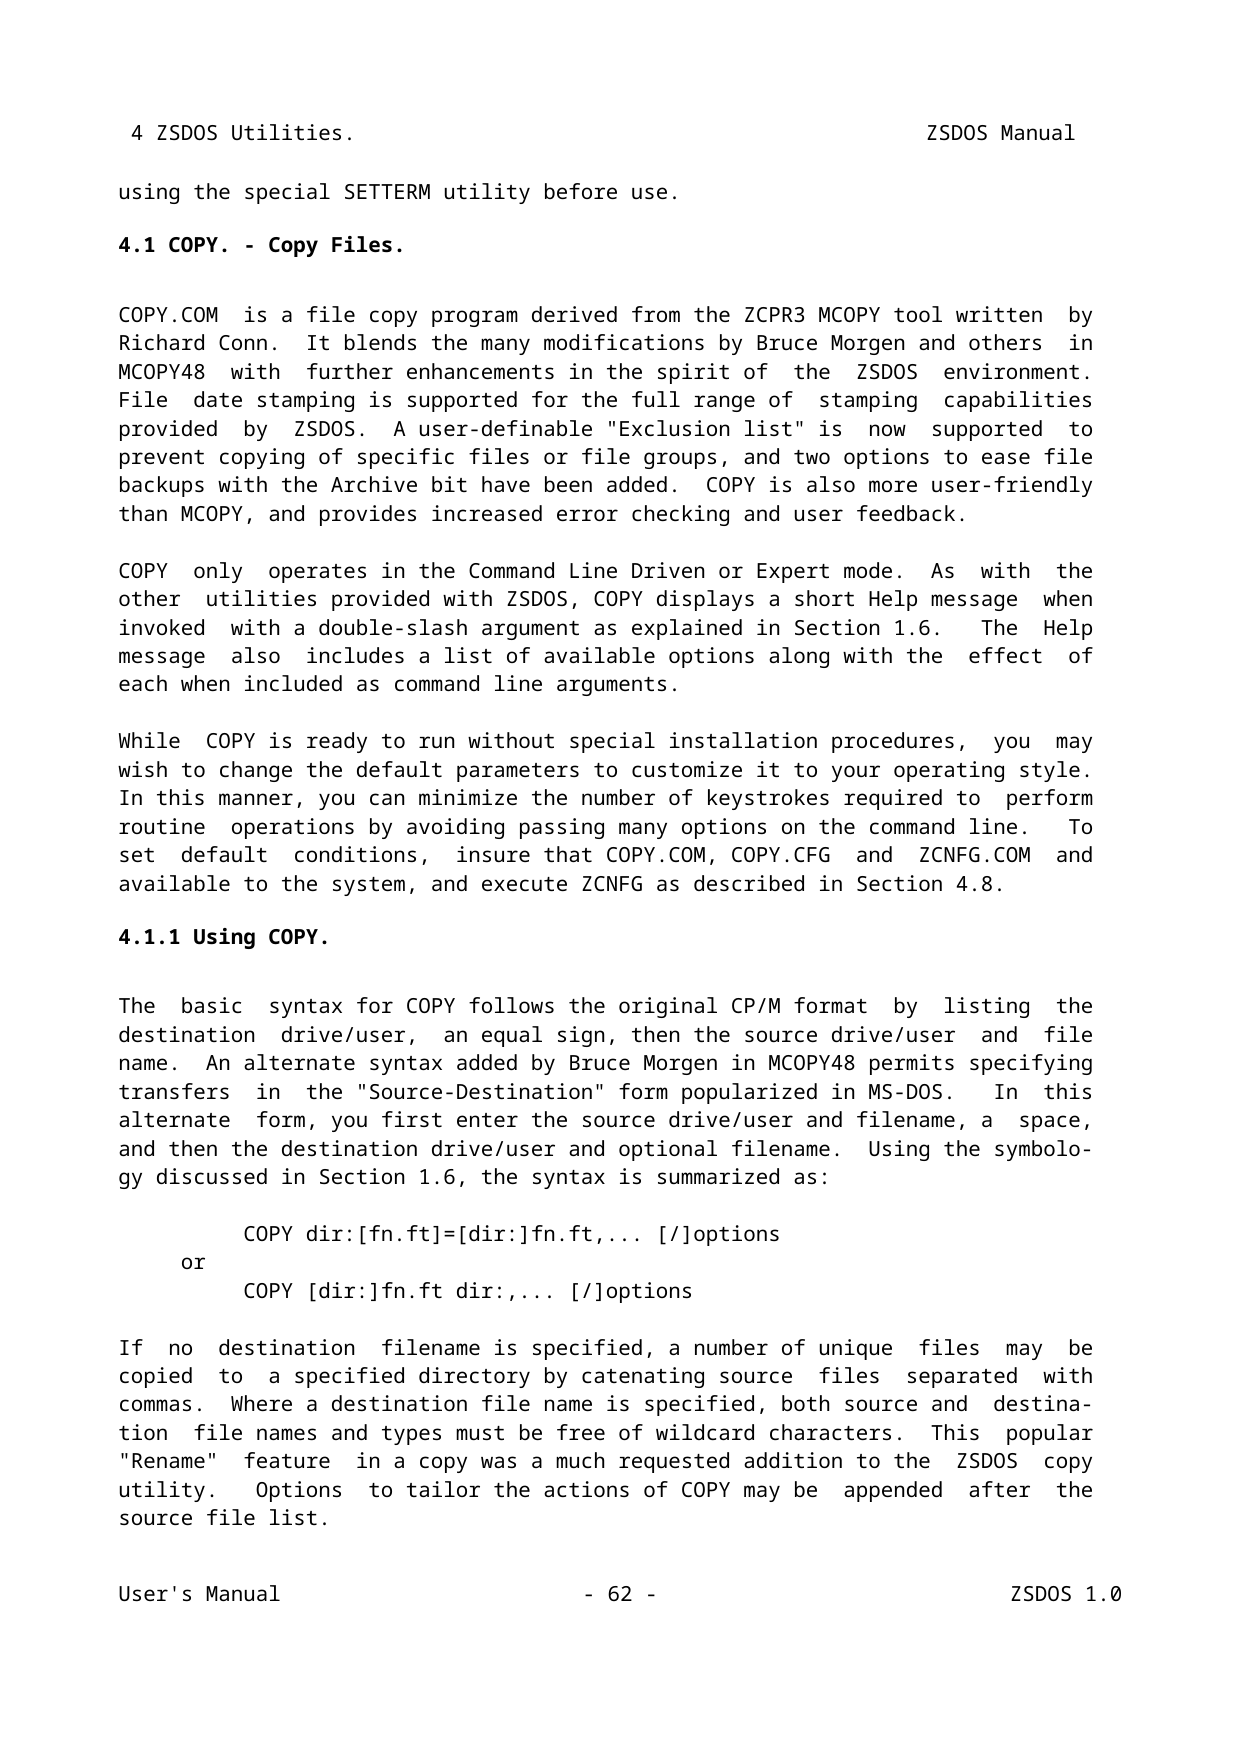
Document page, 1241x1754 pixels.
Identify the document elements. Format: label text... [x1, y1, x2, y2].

text available to the system, and execute ZCNFG as described in Section 4.8. [118, 869, 1122, 897]
subtitle 4.1 COPY. - Copy Files. [118, 231, 1122, 259]
text destination drive/user, an equal sign, then the source drive/user and file [118, 1020, 1122, 1048]
text tion file names and types must be free of wildcard characters. This popular [118, 1418, 1122, 1446]
text using the special SETTERM utility before use. [118, 177, 1122, 206]
text gy discussed in Section 1.6, the syntax is summarized as: [118, 1162, 1122, 1191]
text transfers in the "Source-Destination" form popularized in MS-DOS. In this [118, 1077, 1122, 1105]
subtitle 4.1.1 Using COPY. [118, 922, 1122, 951]
text copied to a specified directory by catenating source files separated with [118, 1361, 1122, 1389]
text commas. Where a destination file name is specified, both source and destina- [118, 1389, 1122, 1418]
text invoked with a double-slash argument as explained in Section 1.6. The Help [118, 613, 1122, 641]
text MCOPY48 with further enhancements in the spirit of the ZSDOS environment. [118, 357, 1122, 385]
text set default conditions, insure that COPY.COM, COPY.CFG and ZCNFG.COM and [118, 840, 1122, 869]
text utility. Options to tailor the actions of COPY may be appended after the [118, 1475, 1122, 1503]
text Richard Conn. It blends the many modifications by Bruce Morgen and others in [118, 328, 1122, 357]
text provided by ZSDOS. A user-definable "Exclusion list" is now supported to [118, 414, 1122, 442]
text prevent copying of specific files or file groups, and two options to ease file [118, 442, 1122, 471]
text COPY dir:[fn.ft]=[dir:]fn.ft,... [/]options [118, 1219, 1122, 1247]
text or [118, 1247, 1122, 1276]
text alternate form, you first enter the source drive/user and filename, a space, [118, 1105, 1122, 1134]
text each when included as command line arguments. [118, 669, 1122, 698]
text The basic syntax for COPY follows the original CP/M format by listing the [118, 991, 1122, 1020]
text COPY [dir:]fn.ft dir:,... [/]options [118, 1276, 1122, 1304]
text "Rename" feature in a copy was a much requested addition to the ZSDOS copy [118, 1446, 1122, 1475]
text If no destination filename is specified, a number of unique files may be [118, 1333, 1122, 1361]
text COPY only operates in the Command Line Driven or Expert mode. As with the [118, 556, 1122, 584]
text File date stamping is supported for the full range of stamping capabilities [118, 385, 1122, 414]
text source file list. [118, 1503, 1122, 1532]
text name. An alternate syntax added by Bruce Morgen in MCOPY48 permits specifying [118, 1048, 1122, 1077]
text than MCOPY, and provides increased error checking and user feedback. [118, 499, 1122, 527]
text backups with the Archive bit have been added. COPY is also more user-friendly [118, 471, 1122, 499]
text In this manner, you can minimize the number of keystrokes required to perform [118, 783, 1122, 812]
text wish to change the default parameters to customize it to your operating style. [118, 755, 1122, 783]
text While COPY is ready to run without special installation procedures, you may [118, 726, 1122, 755]
text message also includes a list of available options along with the effect of [118, 641, 1122, 669]
text other utilities provided with ZSDOS, COPY displays a short Help message when [118, 584, 1122, 613]
text and then the destination drive/user and optional filename. Using the symbolo- [118, 1134, 1122, 1162]
text routine operations by avoiding passing many options on the command line. To [118, 812, 1122, 840]
text COPY.COM is a file copy program derived from the ZCPR3 MCOPY tool written by [118, 300, 1122, 328]
